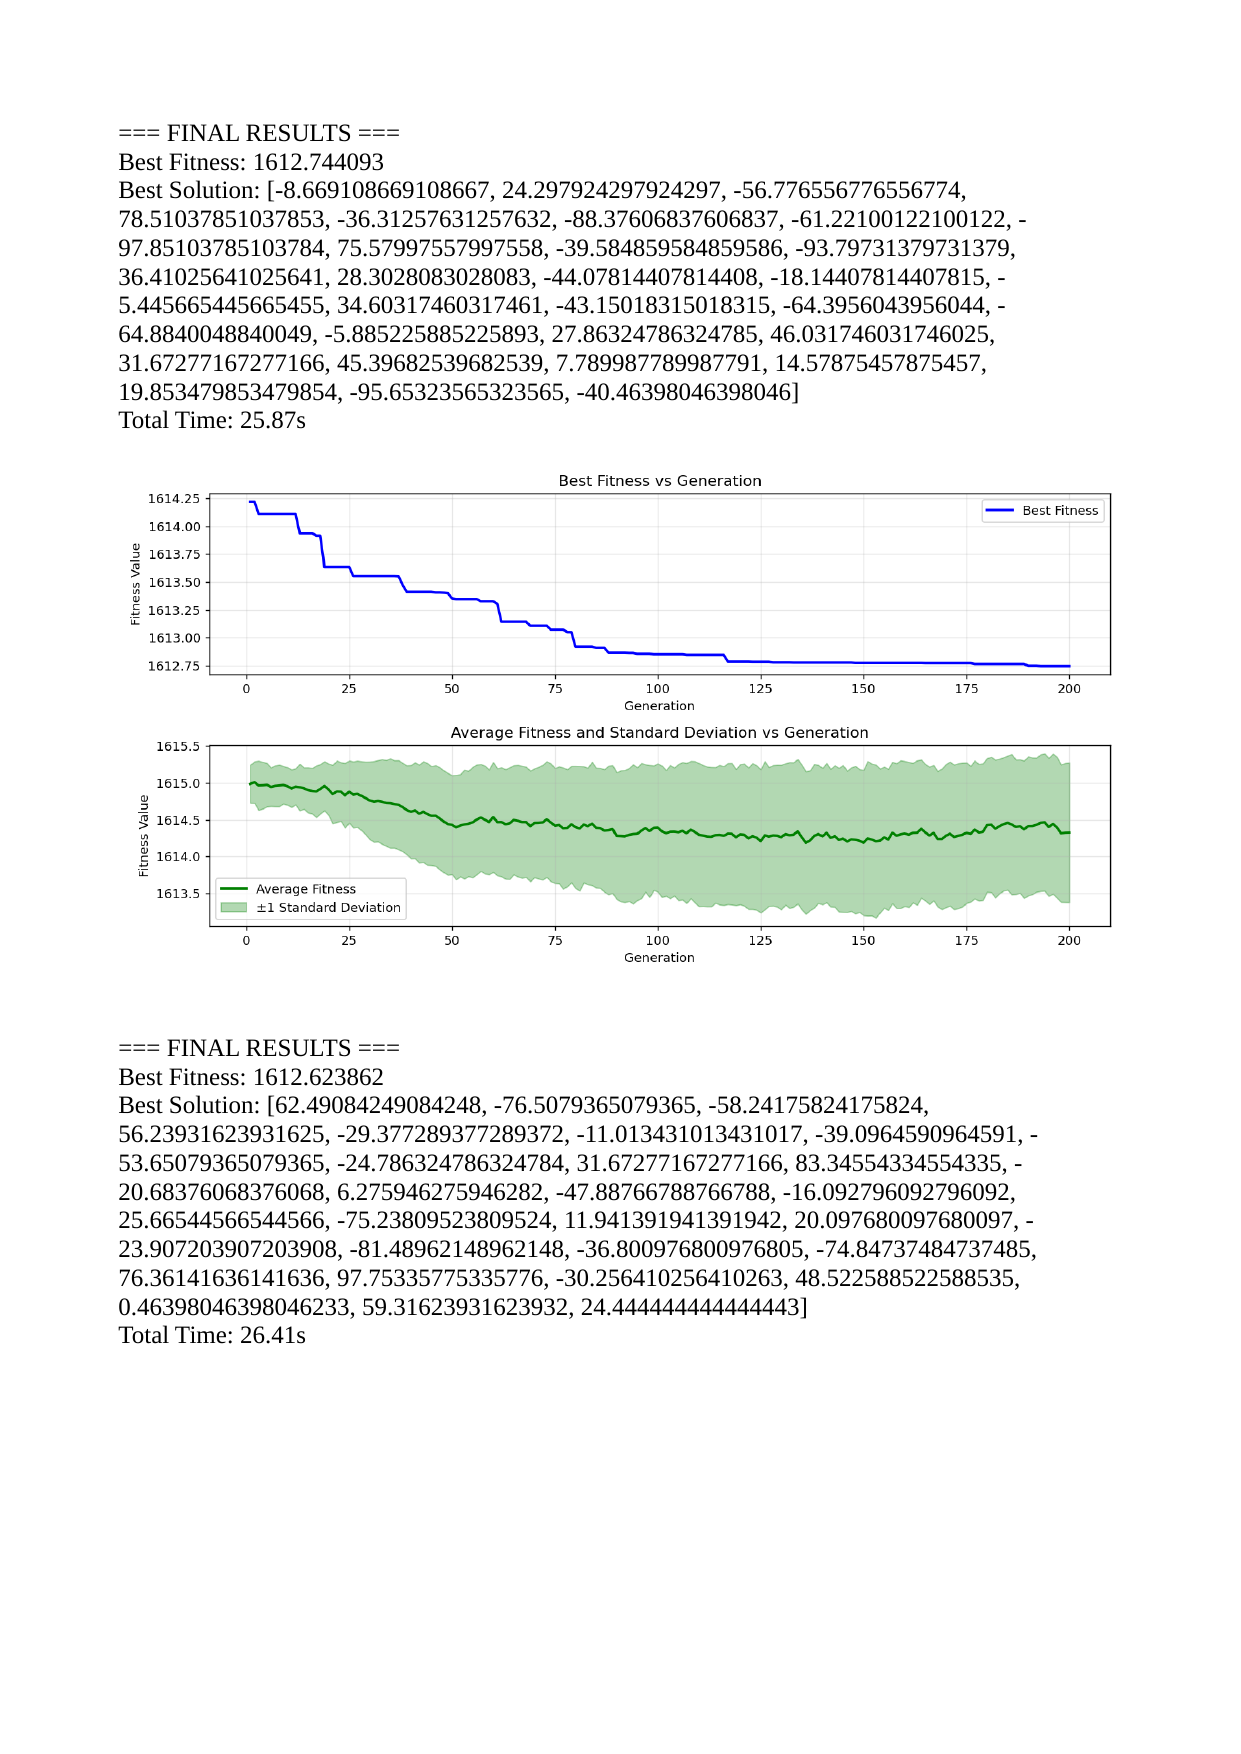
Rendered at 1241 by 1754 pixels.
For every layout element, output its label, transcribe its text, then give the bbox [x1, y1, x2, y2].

text Best Fitness: 1612.744093 [118, 147, 1122, 176]
picture [118, 463, 1123, 976]
text Best Solution: [62.49084249084248, -76.5079365079365, -58.24175824175824, 56.23931623931625, -29.377289377289372, -11.013431013431017, -39.0964590964591, -53.65079365079365, -24.786324786324784, 31.67277167277166, 83.34554334554335, -20.68376068376068, 6.275946275946282, -47.88766788766788, -16.092796092796092, 25.66544566544566, -75.23809523809524, 11.941391941391942, 20.097680097680097, -23.907203907203908, -81.48962148962148, -36.800976800976805, -74.84737484737485, 76.36141636141636, 97.75335775335776, -30.256410256410263, 48.522588522588535, 0.46398046398046233, 59.31623931623932, 24.444444444444443] [118, 1090, 1122, 1320]
text === FINAL RESULTS === [118, 118, 1122, 147]
text Total Time: 25.87s [118, 406, 1122, 434]
text Best Fitness: 1612.623862 [118, 1062, 1122, 1090]
text Total Time: 26.41s [118, 1320, 1122, 1349]
text Best Solution: [-8.669108669108667, 24.297924297924297, -56.776556776556774, 78.51037851037853, -36.31257631257632, -88.37606837606837, -61.22100122100122, -97.85103785103784, 75.57997557997558, -39.584859584859586, -93.79731379731379, 36.41025641025641, 28.3028083028083, -44.07814407814408, -18.14407814407815, -5.445665445665455, 34.60317460317461, -43.15018315018315, -64.3956043956044, -64.8840048840049, -5.885225885225893, 27.86324786324785, 46.031746031746025, 31.67277167277166, 45.39682539682539, 7.789987789987791, 14.57875457875457, 19.853479853479854, -95.65323565323565, -40.46398046398046] [118, 176, 1122, 406]
text === FINAL RESULTS === [118, 1033, 1122, 1062]
